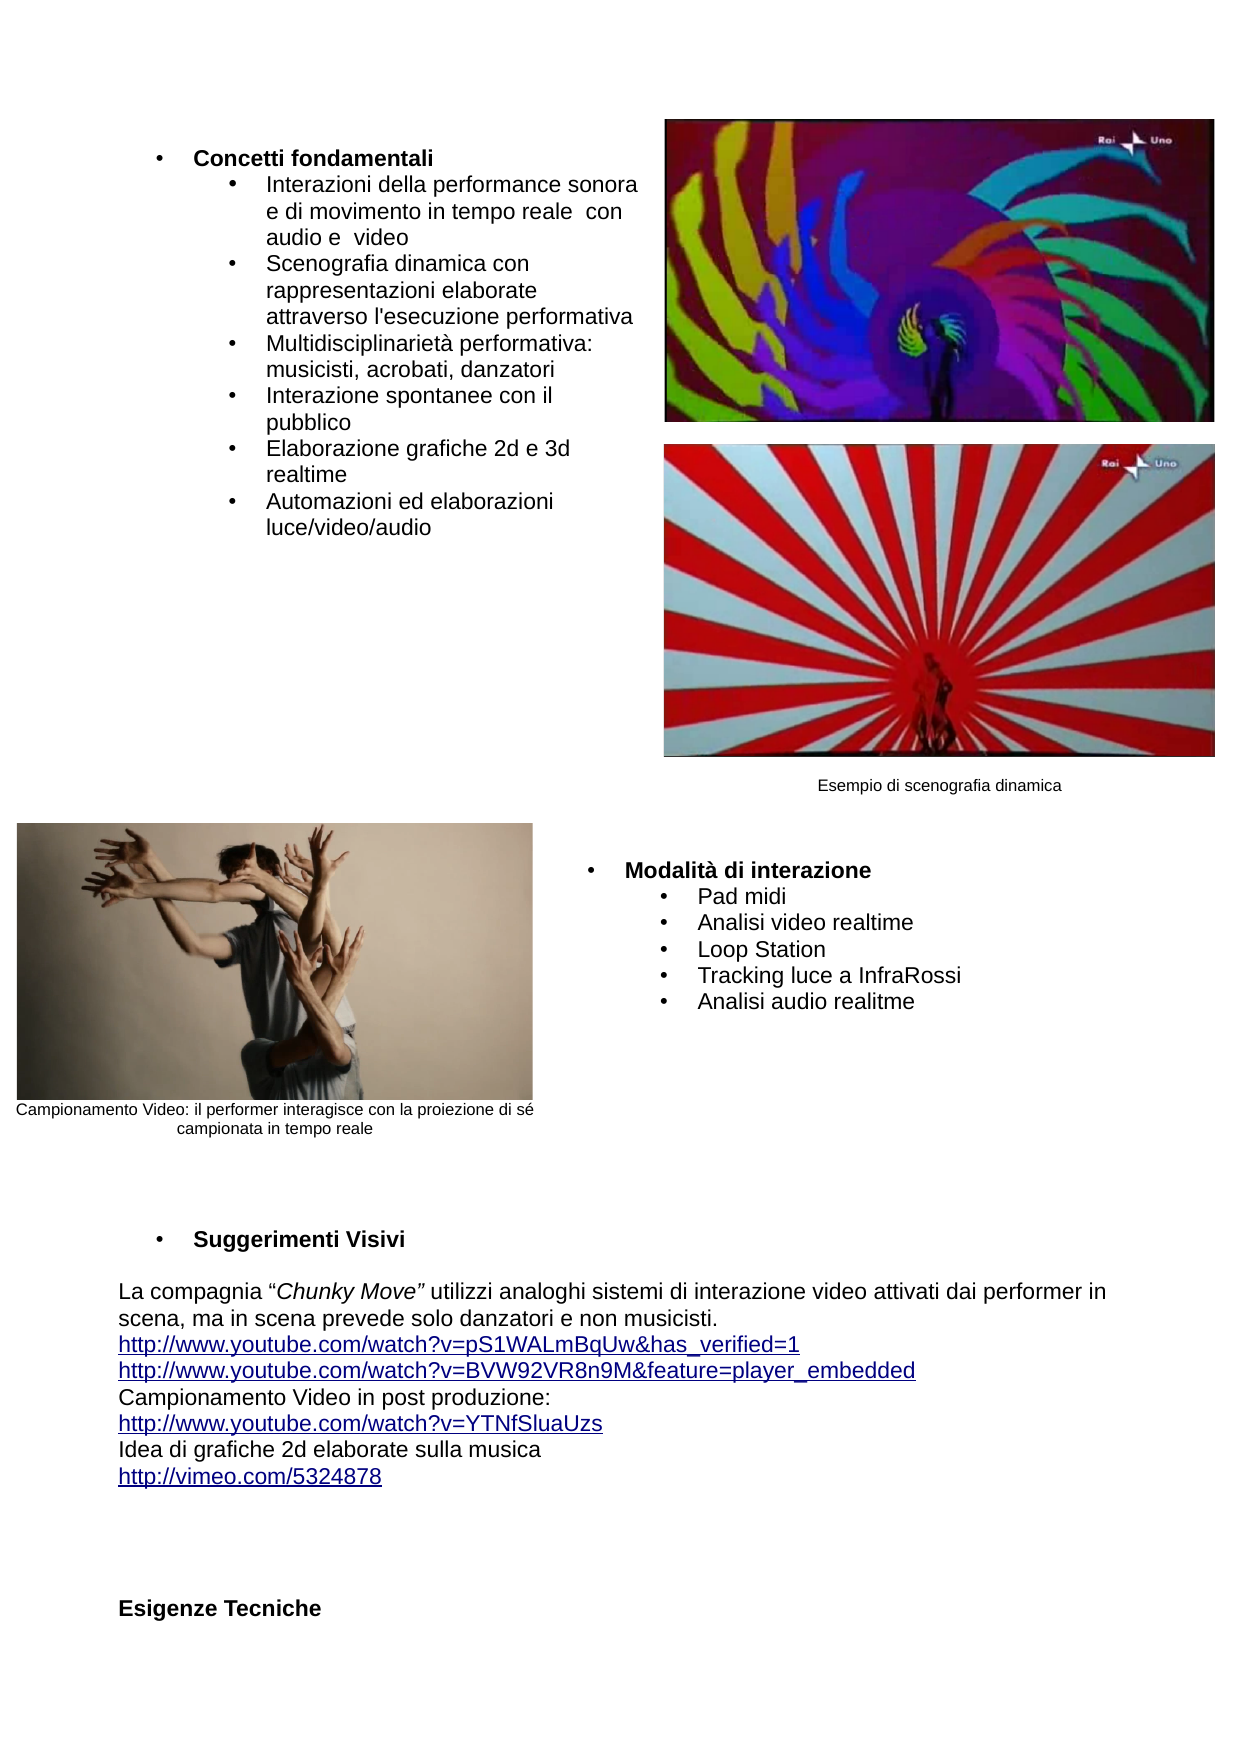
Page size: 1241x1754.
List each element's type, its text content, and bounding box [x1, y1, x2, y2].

list Esempio di scenografia dinamica [640, 776, 1238, 795]
list Multidisciplinarietà performativa: musicisti, acrobati, danzatori [228, 329, 639, 382]
list Pad midi [549, 883, 1122, 909]
list Scenografia dinamica con rappresentazioni elaborate attraverso l'esecuzione performativa [228, 250, 639, 329]
text Esigenze Tecniche [118, 1594, 1122, 1621]
picture [663, 444, 1215, 757]
text http://www.youtube.com/watch?v=YTNfSluaUzs [118, 1410, 1122, 1436]
picture [16, 823, 533, 1100]
list Interazione spontanee con il pubblico [228, 382, 639, 435]
list Tracking luce a InfraRossi [549, 962, 1122, 988]
text http://www.youtube.com/watch?v=BVW92VR8n9M&feature=player_embedded [118, 1357, 1122, 1384]
list Concetti fondamentali [156, 144, 639, 171]
text La compagnia “Chunky Move” utilizzi analoghi sistemi di interazione video attivati dai performer in scena, ma in scena prevede solo danzatori e non musicisti. [118, 1278, 1122, 1331]
text http://www.youtube.com/watch?v=pS1WALmBqUw&has_verified=1 [118, 1331, 1122, 1357]
text Idea di grafiche 2d elaborate sulla musica [118, 1436, 1122, 1463]
list Analisi audio realitme [549, 988, 1122, 1015]
text Campionamento Video in post produzione: [118, 1384, 1122, 1410]
list Suggerimenti Visivi [156, 1226, 1122, 1252]
list Loop Station [549, 936, 1122, 962]
picture [664, 119, 1215, 422]
list Modalità di interazione [549, 857, 1122, 883]
list Analisi video realtime [549, 909, 1122, 936]
list Elaborazione grafiche 2d e 3d realtime [228, 435, 639, 488]
list Campionamento Video: il performer interagisce con la proiezione di sé campionata in tempo reale [2, 835, 548, 1138]
list Automazioni ed elaborazioni luce/video/audio [228, 488, 639, 540]
list Interazioni della performance sonora e di movimento in tempo reale con audio e video [228, 171, 639, 250]
text http://vimeo.com/5324878 [118, 1463, 1122, 1489]
